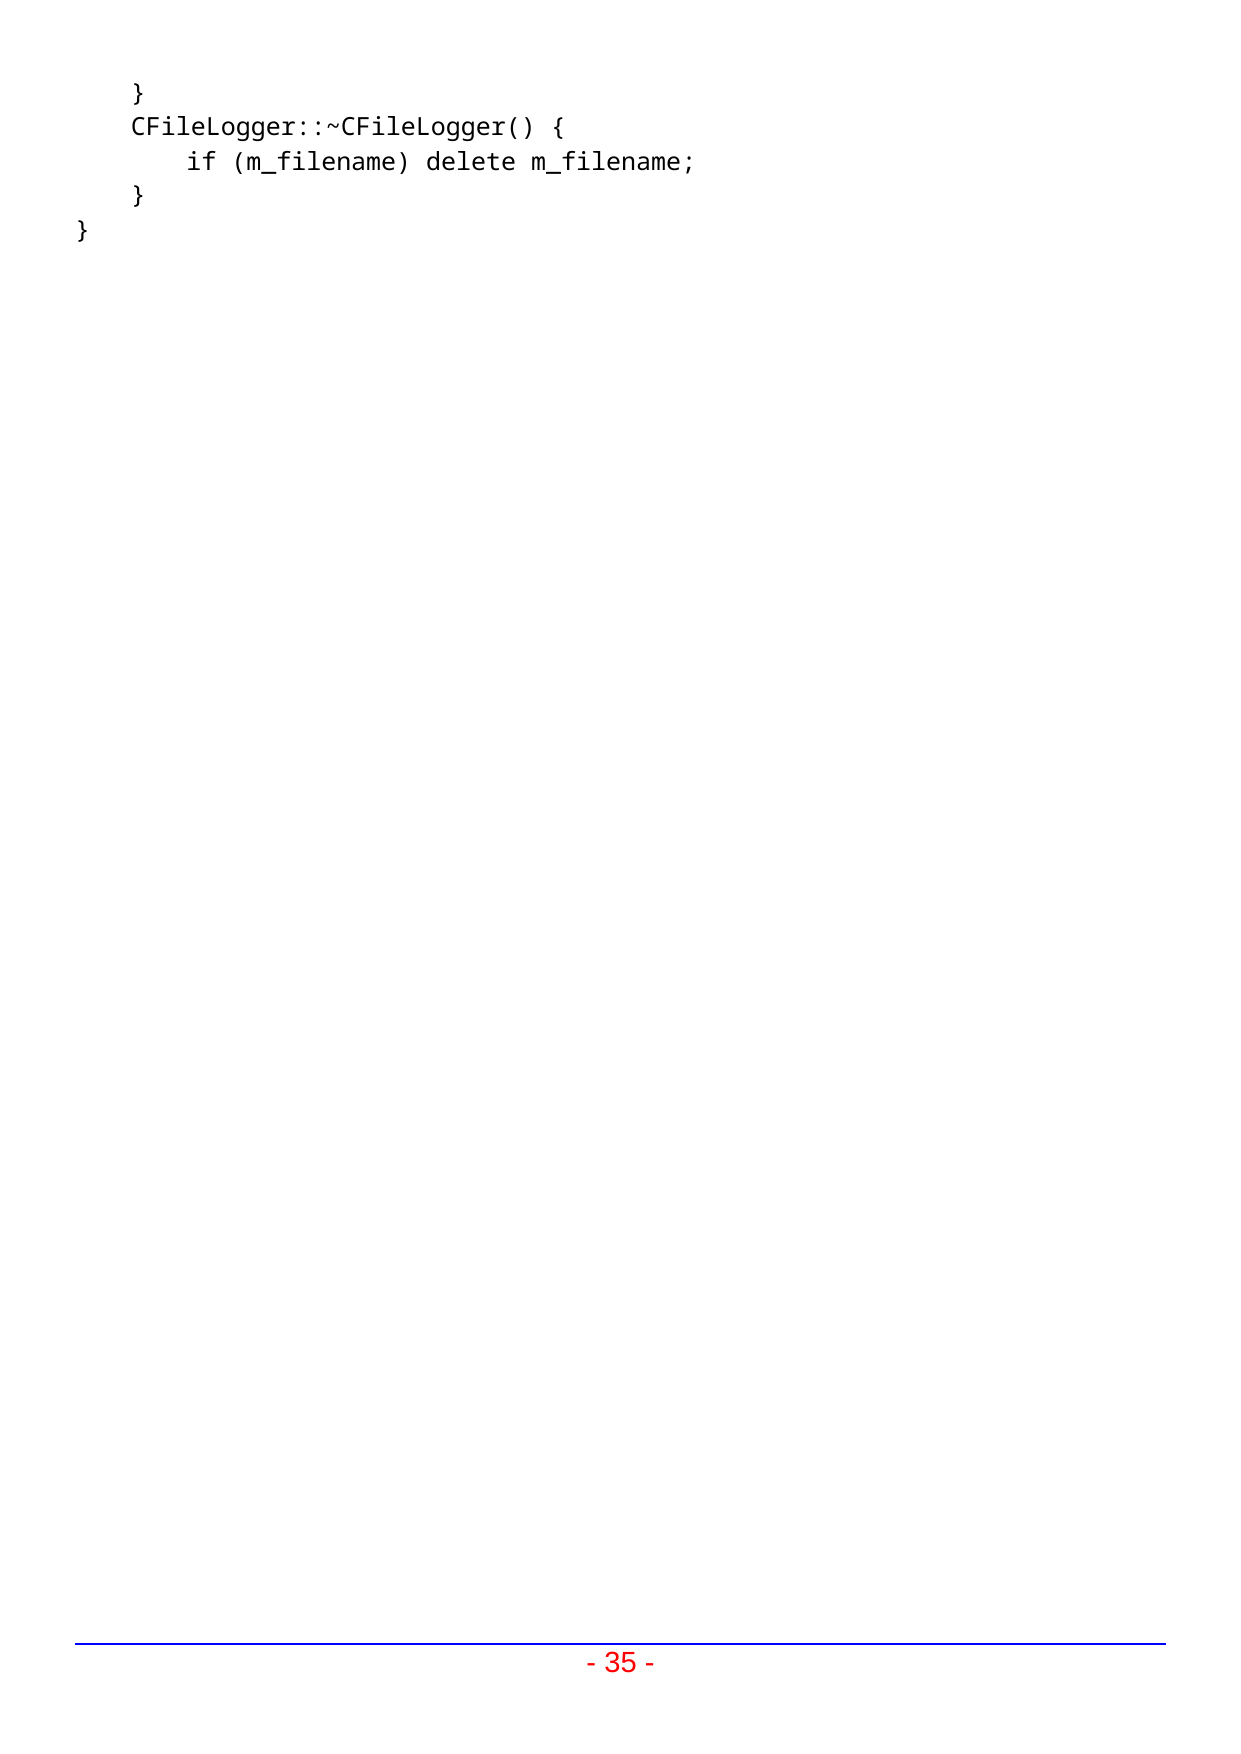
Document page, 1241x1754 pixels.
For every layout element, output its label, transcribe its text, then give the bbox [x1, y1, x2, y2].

text } [75, 75, 1166, 109]
text if (m_filename) delete m_filename; [75, 143, 1166, 177]
text } [75, 177, 1166, 211]
text } [75, 211, 1166, 245]
text CFileLogger::~CFileLogger() { [75, 109, 1166, 143]
